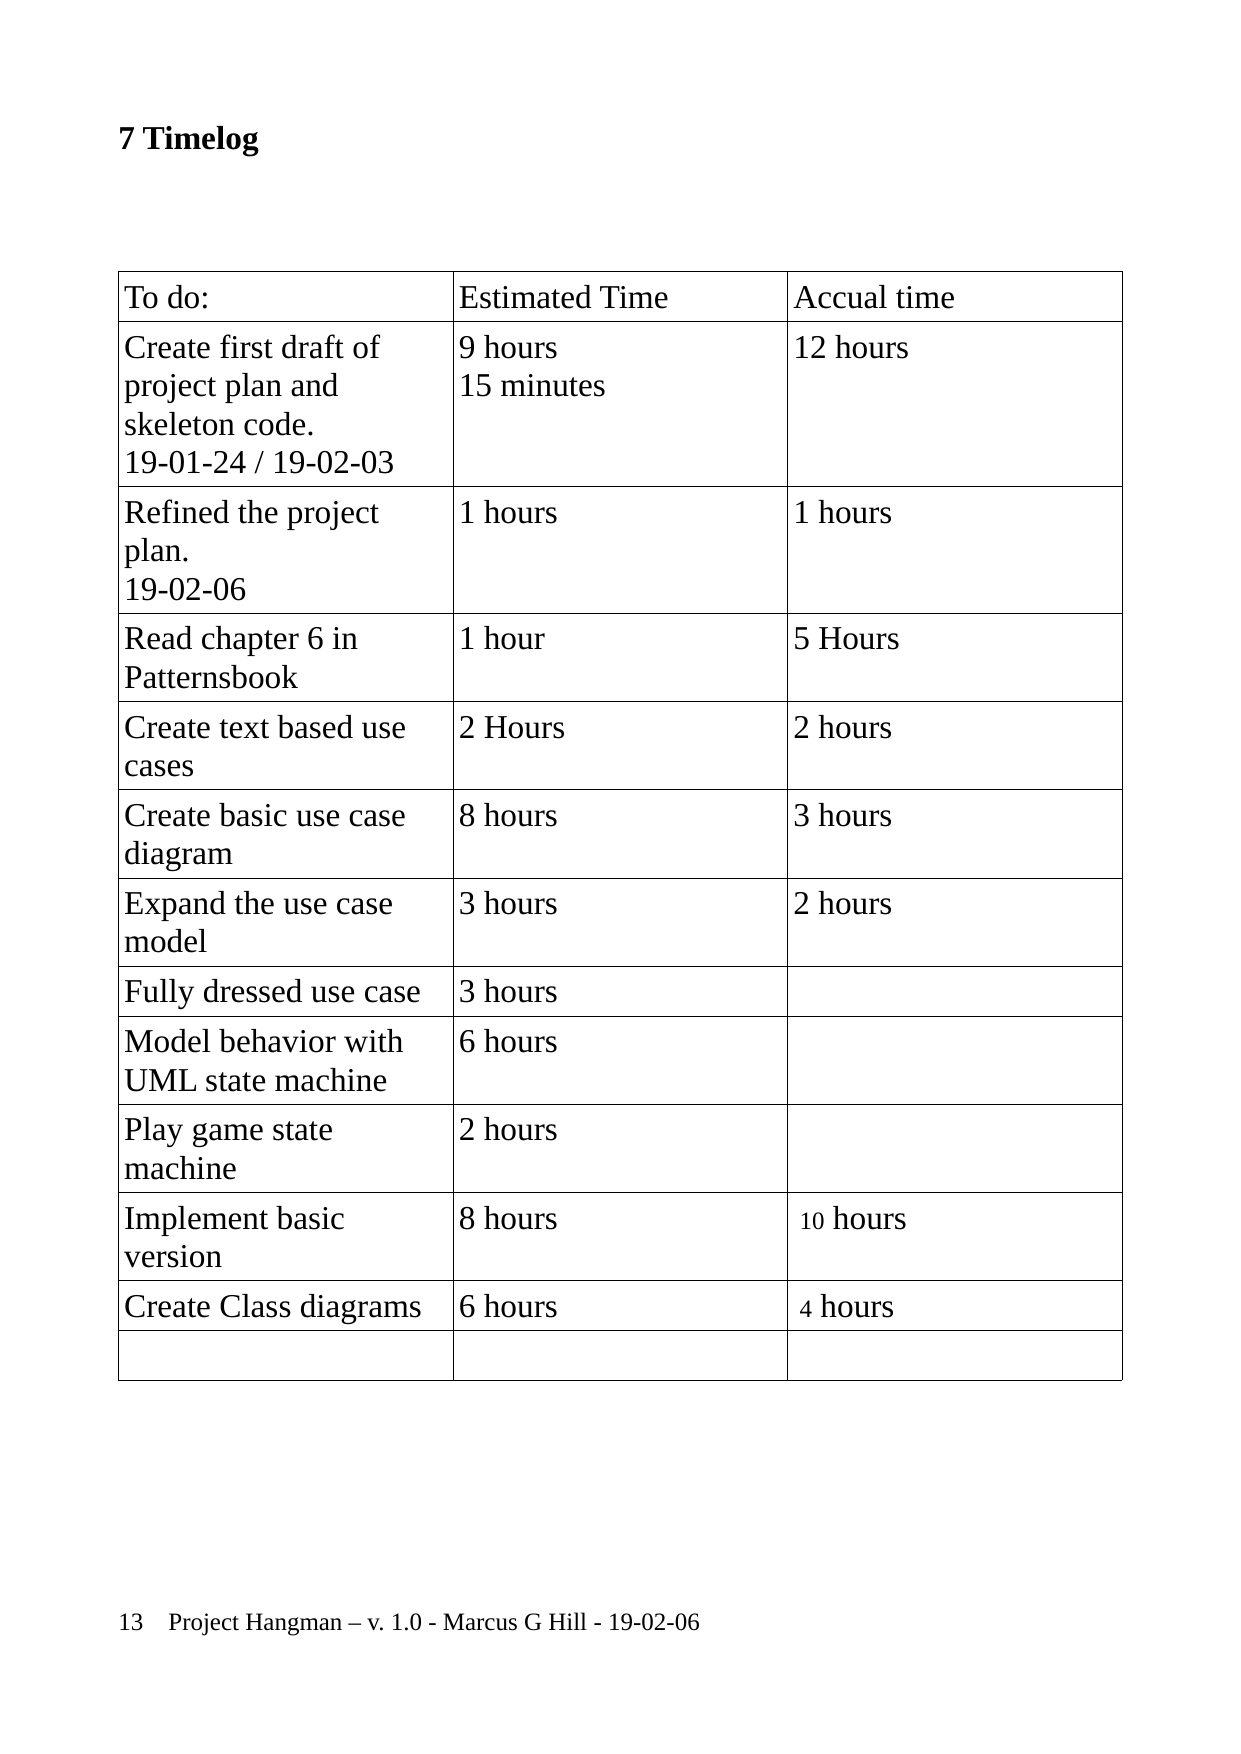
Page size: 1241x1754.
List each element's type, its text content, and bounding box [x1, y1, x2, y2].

table_cell Model behavior with UML state machine [119, 1017, 453, 1104]
table_cell 1 hour [454, 614, 787, 701]
table_header Estimated Time [454, 272, 787, 321]
text 7 Timelog [118, 118, 1122, 156]
table_cell Create first draft of project plan and skeleton code. 19-01-24 / 19-02-03 [119, 322, 453, 486]
table_cell 3 hours [454, 967, 787, 1016]
table_cell Play game state machine [119, 1105, 453, 1192]
table_cell 1 hours [788, 487, 1122, 613]
table_cell Refined the project plan. 19-02-06 [119, 487, 453, 613]
table_header To do: [119, 272, 453, 321]
table_cell 2 hours [454, 1105, 787, 1192]
table_header 10 hours [788, 1193, 1122, 1280]
table_cell [788, 1331, 1122, 1380]
table_cell 2 hours [788, 702, 1122, 789]
table_header Accual time [788, 272, 1122, 321]
table_cell Expand the use case model [119, 879, 453, 966]
table_cell [788, 1017, 1122, 1104]
table_cell 4 hours [788, 1281, 1122, 1330]
table_cell Create text based use cases [119, 702, 453, 789]
table_cell 3 hours [454, 879, 787, 966]
table_header 8 hours [454, 1193, 787, 1280]
table_cell Create basic use case diagram [119, 790, 453, 877]
table_cell Read chapter 6 in Patternsbook [119, 614, 453, 701]
table_cell 9 hours 15 minutes [454, 322, 787, 486]
table_cell [119, 1331, 453, 1380]
table_cell 3 hours [788, 790, 1122, 877]
table_cell [454, 1331, 787, 1380]
table_cell 6 hours [454, 1017, 787, 1104]
table_cell 6 hours [454, 1281, 787, 1330]
table_header Implement basic version [119, 1193, 453, 1280]
table_cell 12 hours [788, 322, 1122, 486]
table_cell [788, 1105, 1122, 1192]
table_cell 1 hours [454, 487, 787, 613]
table_cell 8 hours [454, 790, 787, 877]
table_cell 2 hours [788, 879, 1122, 966]
table_cell Create Class diagrams [119, 1281, 453, 1330]
table_cell 2 Hours [454, 702, 787, 789]
table_cell 5 Hours [788, 614, 1122, 701]
table_cell [788, 967, 1122, 1016]
table_cell Fully dressed use case [119, 967, 453, 1016]
